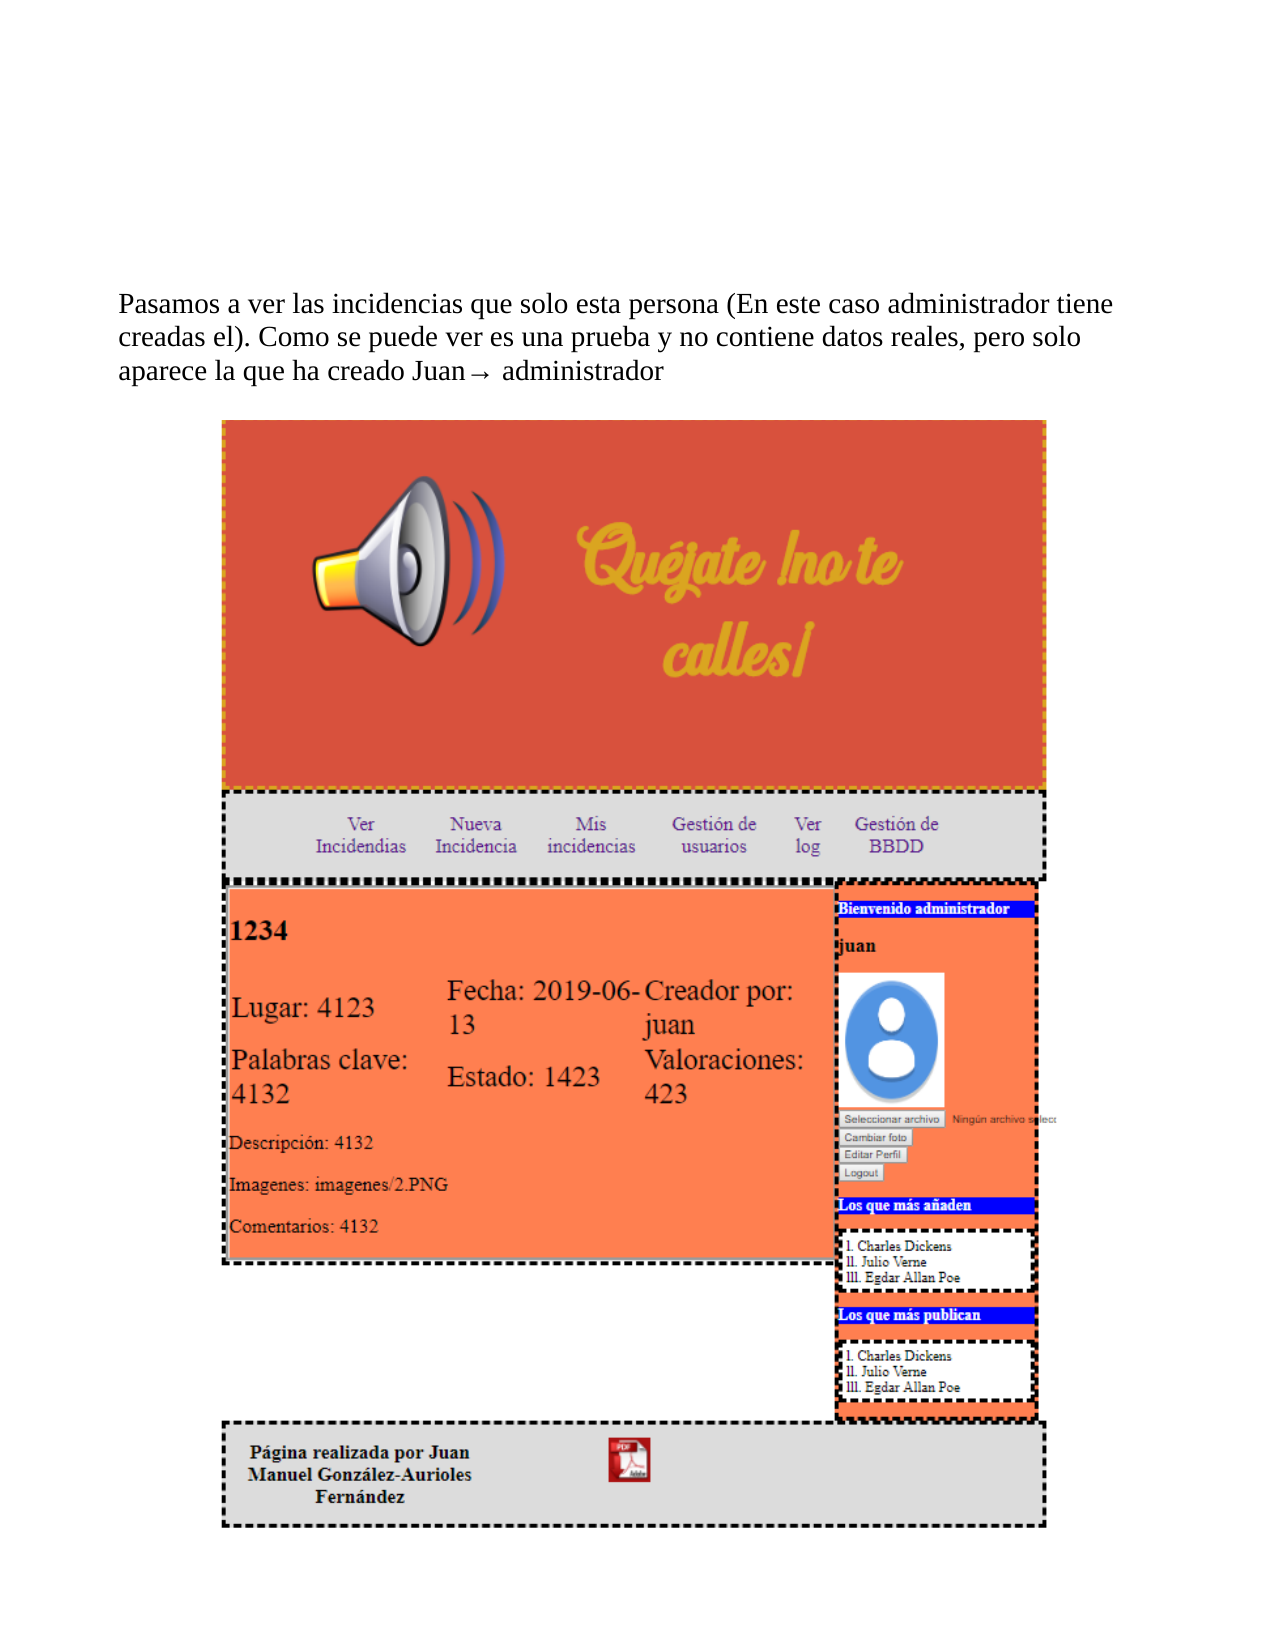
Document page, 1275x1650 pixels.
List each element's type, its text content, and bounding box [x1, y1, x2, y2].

text Pasamos a ver las incidencias que solo esta persona (En este caso administrador tiene creadas el). Como se puede ver es una prueba y no contiene datos reales, pero solo aparece la que ha creado Juan→ administrador [118, 286, 1157, 386]
picture [218, 420, 1057, 1541]
